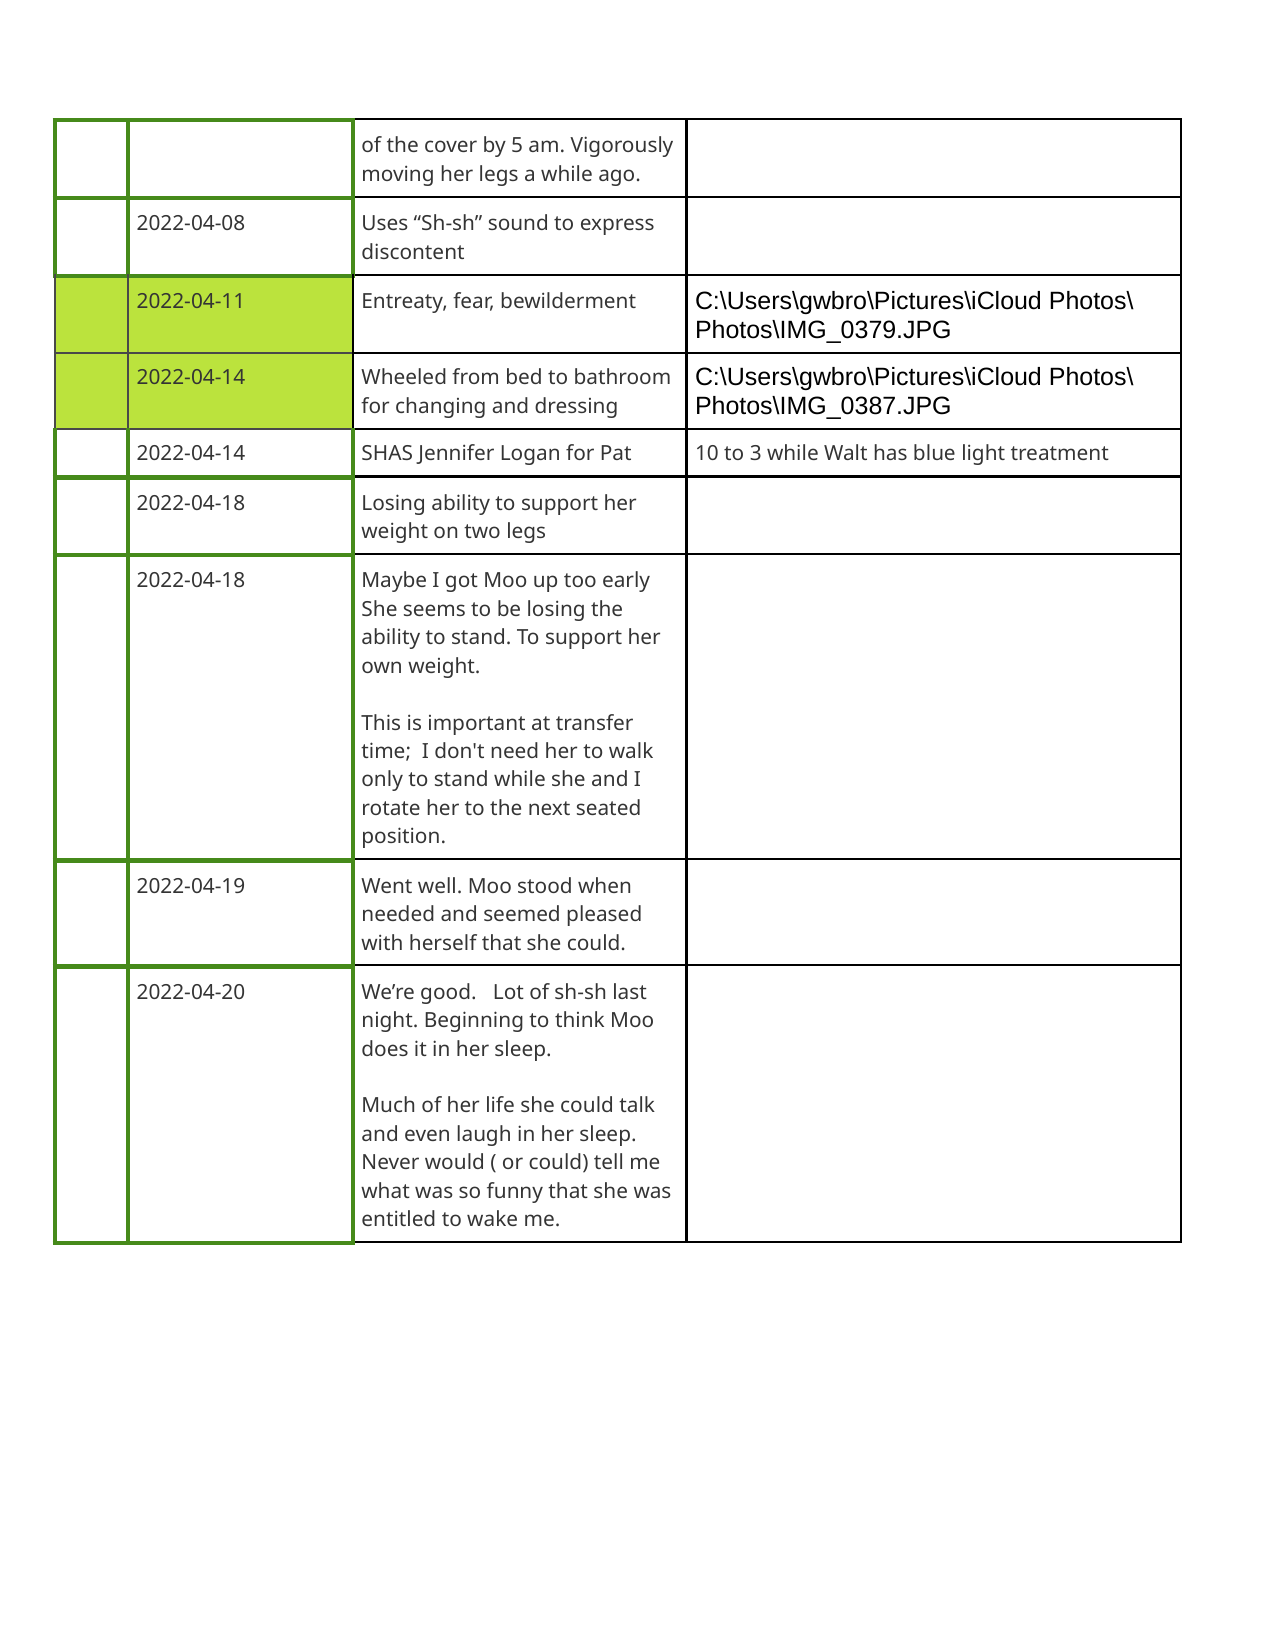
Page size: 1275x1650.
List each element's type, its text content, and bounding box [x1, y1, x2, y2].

table_cell Losing ability to support her weight on two legs [355, 478, 685, 553]
table_cell 2022-04-18 [130, 557, 351, 858]
table_cell 2022-04-08 [130, 200, 351, 273]
table_cell [688, 198, 1180, 273]
table_cell of the cover by 5 am. Vigorously moving her legs a while ago. [355, 120, 685, 196]
table_cell 2022-04-20 [130, 969, 351, 1241]
table_cell 2022-04-14 [130, 430, 351, 475]
table_cell C:\Users\gwbro\Pictures\iCloud Photos\Photos\IMG_0379.JPG [688, 276, 1180, 352]
table_cell [57, 480, 126, 553]
table_cell Uses “Sh-sh” sound to express discontent [355, 198, 685, 273]
table_cell 2022-04-18 [130, 480, 351, 553]
table_cell [688, 478, 1180, 553]
table_cell Went well. Moo stood when needed and seemed pleased with herself that she could. [355, 860, 685, 964]
table_cell [130, 122, 351, 196]
table_cell [57, 863, 126, 964]
table_cell [57, 430, 126, 475]
table_cell [57, 200, 126, 273]
table_cell C:\Users\gwbro\Pictures\iCloud Photos\Photos\IMG_0387.JPG [688, 354, 1180, 428]
table_cell [57, 122, 126, 196]
table_cell [688, 966, 1180, 1241]
table_cell 2022-04-19 [130, 863, 351, 964]
table_cell [57, 969, 126, 1241]
table_cell Entreaty, fear, bewilderment [354, 276, 685, 352]
table_cell [57, 557, 126, 858]
table_cell 2022-04-11 [129, 278, 352, 352]
table_cell SHAS Jennifer Logan for Pat [355, 430, 685, 475]
table_cell Wheeled from bed to bathroom for changing and dressing [354, 354, 685, 428]
table_cell 2022-04-14 [129, 354, 352, 428]
table_cell [56, 354, 127, 428]
table_cell [688, 555, 1180, 858]
table_cell [688, 860, 1180, 964]
table_cell [56, 278, 127, 352]
table_cell [688, 120, 1180, 196]
table_cell We’re good. Lot of sh-sh last night. Beginning to think Moo does it in her sleep. Much of her life she could talk and even laugh in her sleep. Never would ( or could) tell me what was so funny that she was entitled to wake me. [355, 966, 685, 1241]
table_cell Maybe I got Moo up too early She seems to be losing the ability to stand. To support her own weight. This is important at transfer time; I don't need her to walk only to stand while she and I rotate her to the next seated position. [355, 555, 685, 858]
table_cell 10 to 3 while Walt has blue light treatment [688, 430, 1180, 475]
